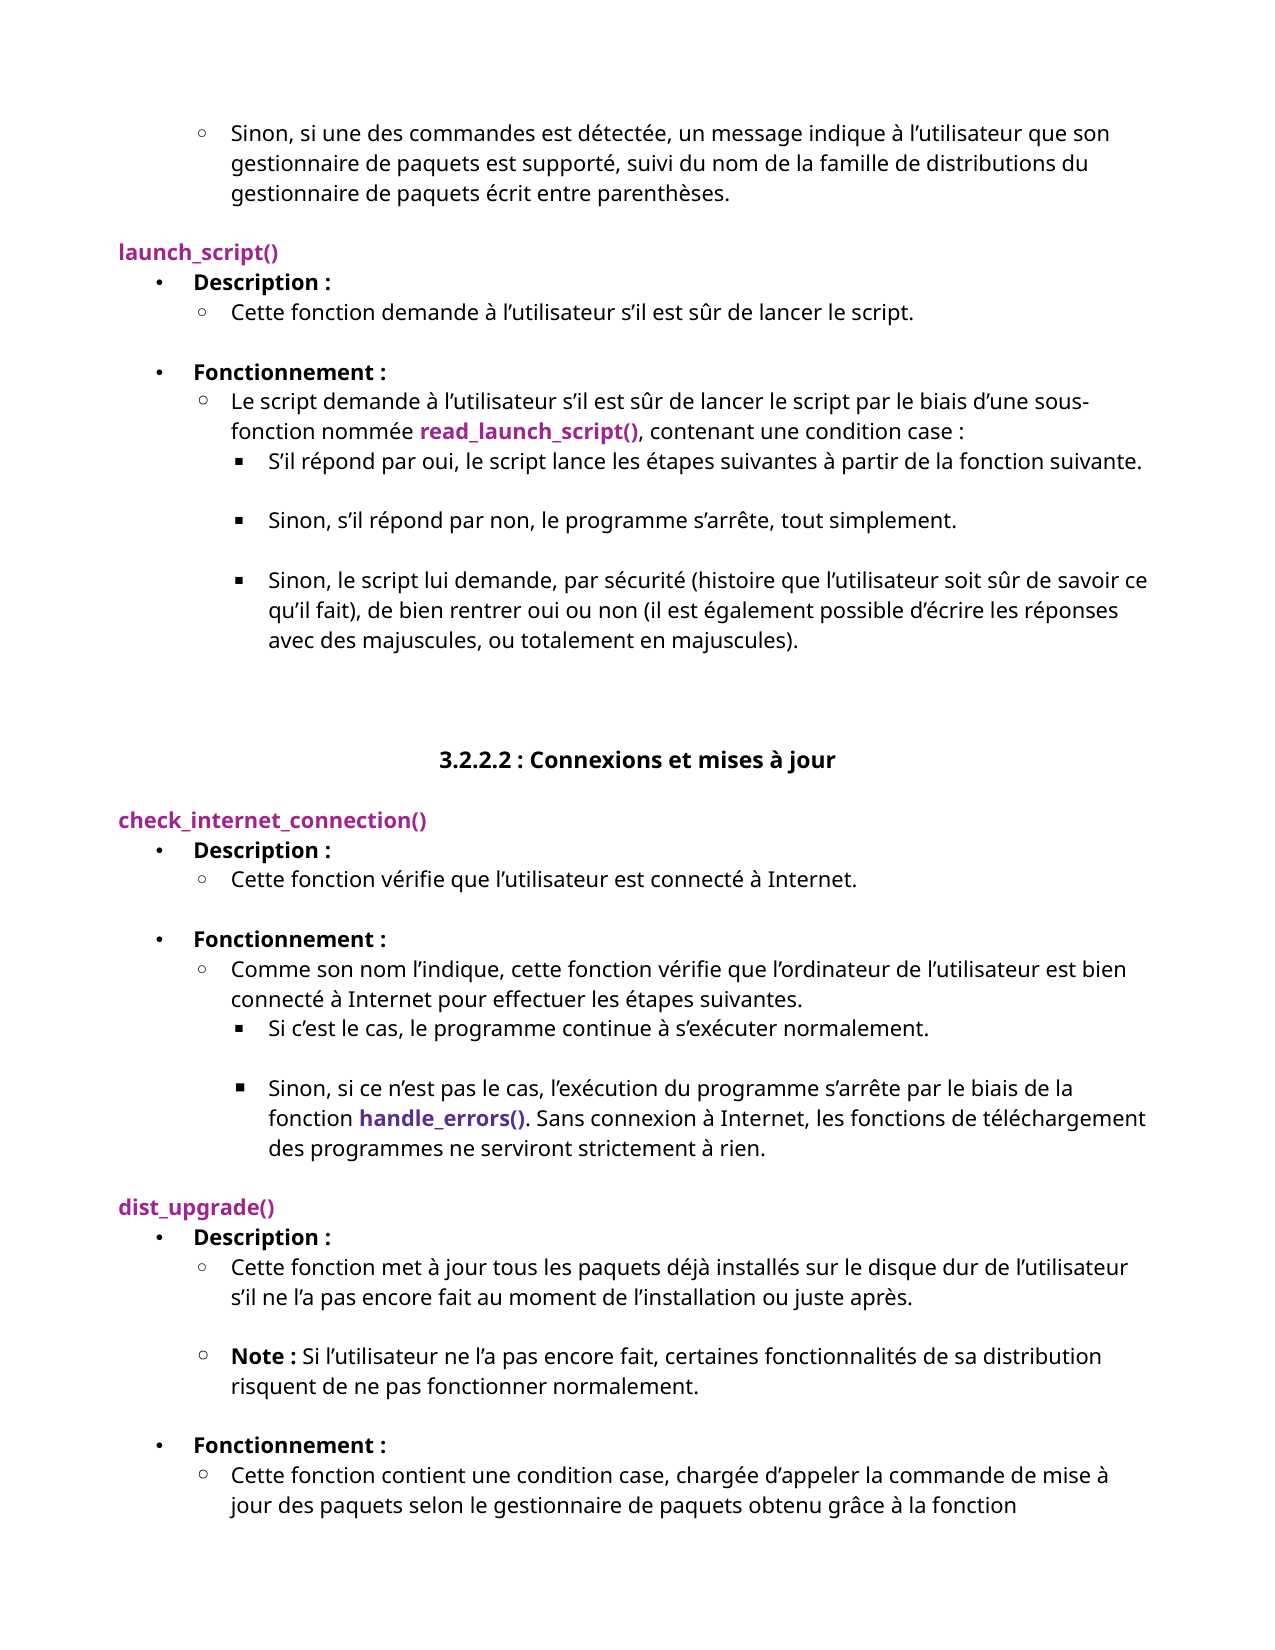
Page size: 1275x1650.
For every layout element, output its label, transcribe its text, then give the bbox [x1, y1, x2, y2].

list Fonctionnement : [156, 1430, 1157, 1460]
list Si c’est le cas, le programme continue à s’exécuter normalement. [231, 1013, 1157, 1043]
list Note : Si l’utilisateur ne l’a pas encore fait, certaines fonctionnalités de sa distribution risquent de ne pas fonctionner normalement. [193, 1341, 1157, 1401]
list Cette fonction contient une condition case, chargée d’appeler la commande de mise à jour des paquets selon le gestionnaire de paquets obtenu grâce à la fonction [193, 1460, 1157, 1520]
text launch_script() [118, 237, 1157, 267]
list Description : [156, 834, 1157, 864]
text 3.2.2.2 : Connexions et mises à jour [118, 744, 1157, 775]
list Sinon, si ce n’est pas le cas, l’exécution du programme s’arrête par le biais de la fonction handle_errors(). Sans connexion à Internet, les fonctions de téléchargement des programmes ne serviront strictement à rien. [231, 1073, 1157, 1162]
text dist_upgrade() [118, 1192, 1157, 1222]
list Description : [156, 1222, 1157, 1252]
list Sinon, s’il répond par non, le programme s’arrête, tout simplement. [231, 505, 1157, 535]
list Cette fonction demande à l’utilisateur s’il est sûr de lancer le script. [193, 297, 1157, 327]
list S’il répond par oui, le script lance les étapes suivantes à partir de la fonction suivante. [231, 446, 1157, 476]
list Sinon, le script lui demande, par sécurité (histoire que l’utilisateur soit sûr de savoir ce qu’il fait), de bien rentrer oui ou non (il est également possible d’écrire les réponses avec des majuscules, ou totalement en majuscules). [231, 565, 1157, 654]
list Comme son nom l’indique, cette fonction vérifie que l’ordinateur de l’utilisateur est bien connecté à Internet pour effectuer les étapes suivantes. [193, 954, 1157, 1013]
list Cette fonction met à jour tous les paquets déjà installés sur le disque dur de l’utilisateur s’il ne l’a pas encore fait au moment de l’installation ou juste après. [193, 1252, 1157, 1311]
text check_internet_connection() [118, 805, 1157, 834]
list Fonctionnement : [156, 356, 1157, 386]
list Sinon, si une des commandes est détectée, un message indique à l’utilisateur que son gestionnaire de paquets est supporté, suivi du nom de la famille de distributions du gestionnaire de paquets écrit entre parenthèses. [193, 118, 1157, 207]
list Fonctionnement : [156, 924, 1157, 954]
list Le script demande à l’utilisateur s’il est sûr de lancer le script par le biais d’une sous-fonction nommée read_launch_script(), contenant une condition case : [193, 386, 1157, 446]
list Cette fonction vérifie que l’utilisateur est connecté à Internet. [193, 864, 1157, 894]
list Description : [156, 267, 1157, 297]
